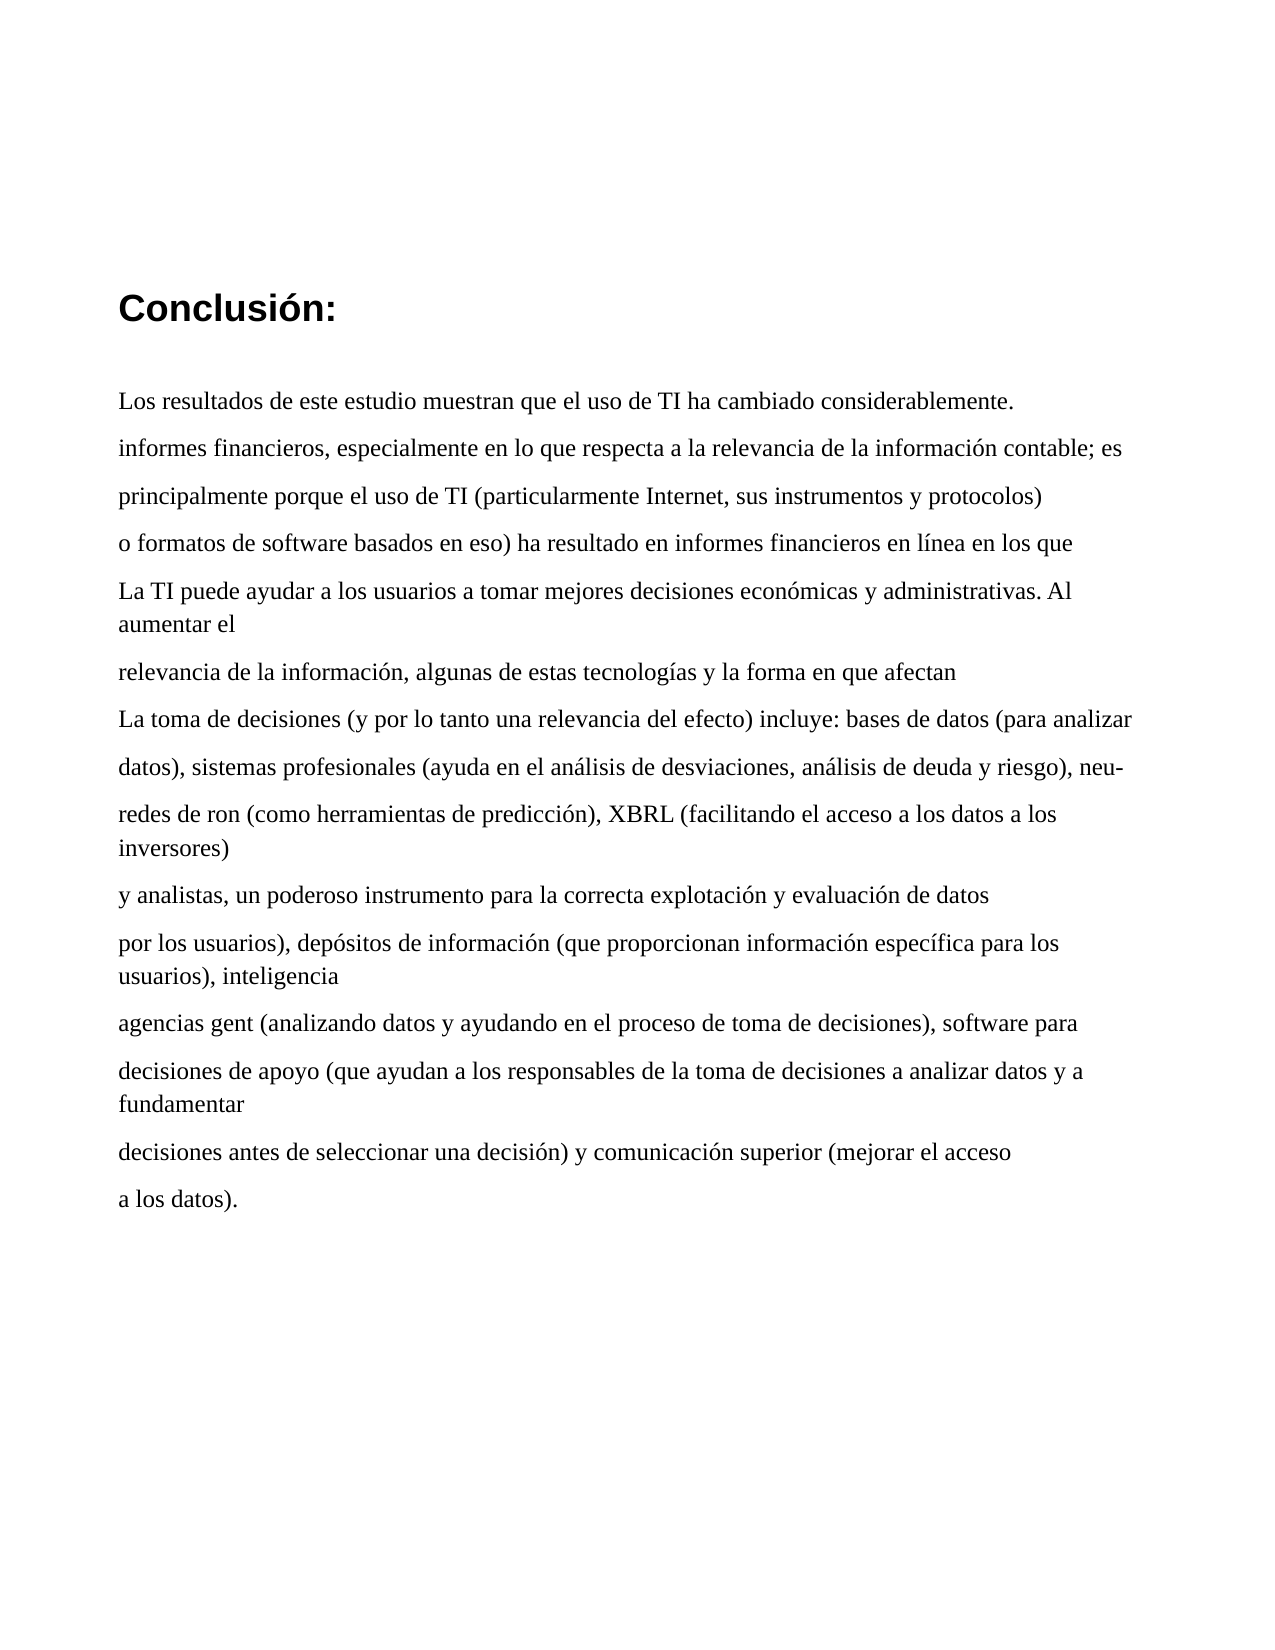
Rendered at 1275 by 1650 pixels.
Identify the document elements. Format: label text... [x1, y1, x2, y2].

text decisiones de apoyo (que ayudan a los responsables de la toma de decisiones a analizar datos y a fundamentar [118, 1056, 1157, 1118]
text La TI puede ayudar a los usuarios a tomar mejores decisiones económicas y administrativas. Al aumentar el [118, 576, 1157, 638]
text y analistas, un poderoso instrumento para la correcta explotación y evaluación de datos [118, 880, 1157, 909]
text Los resultados de este estudio muestran que el uso de TI ha cambiado considerablemente. [118, 386, 1157, 414]
text decisiones antes de seleccionar una decisión) y comunicación superior (mejorar el acceso [118, 1137, 1157, 1165]
text por los usuarios), depósitos de información (que proporcionan información específica para los usuarios), inteligencia [118, 928, 1157, 989]
text relevancia de la información, algunas de estas tecnologías y la forma en que afectan [118, 657, 1157, 686]
text principalmente porque el uso de TI (particularmente Internet, sus instrumentos y protocolos) [118, 481, 1157, 510]
text a los datos). [118, 1184, 1157, 1213]
text La toma de decisiones (y por lo tanto una relevancia del efecto) incluye: bases de datos (para analizar [118, 704, 1157, 733]
text o formatos de software basados en eso) ha resultado en informes financieros en línea en los que [118, 528, 1157, 557]
subtitle Conclusión: [118, 286, 1157, 373]
text datos), sistemas profesionales (ayuda en el análisis de desviaciones, análisis de deuda y riesgo), neu- [118, 752, 1157, 781]
text redes de ron (como herramientas de predicción), XBRL (facilitando el acceso a los datos a los inversores) [118, 799, 1157, 861]
text informes financieros, especialmente en lo que respecta a la relevancia de la información contable; es [118, 433, 1157, 462]
text agencias gent (analizando datos y ayudando en el proceso de toma de decisiones), software para [118, 1008, 1157, 1037]
